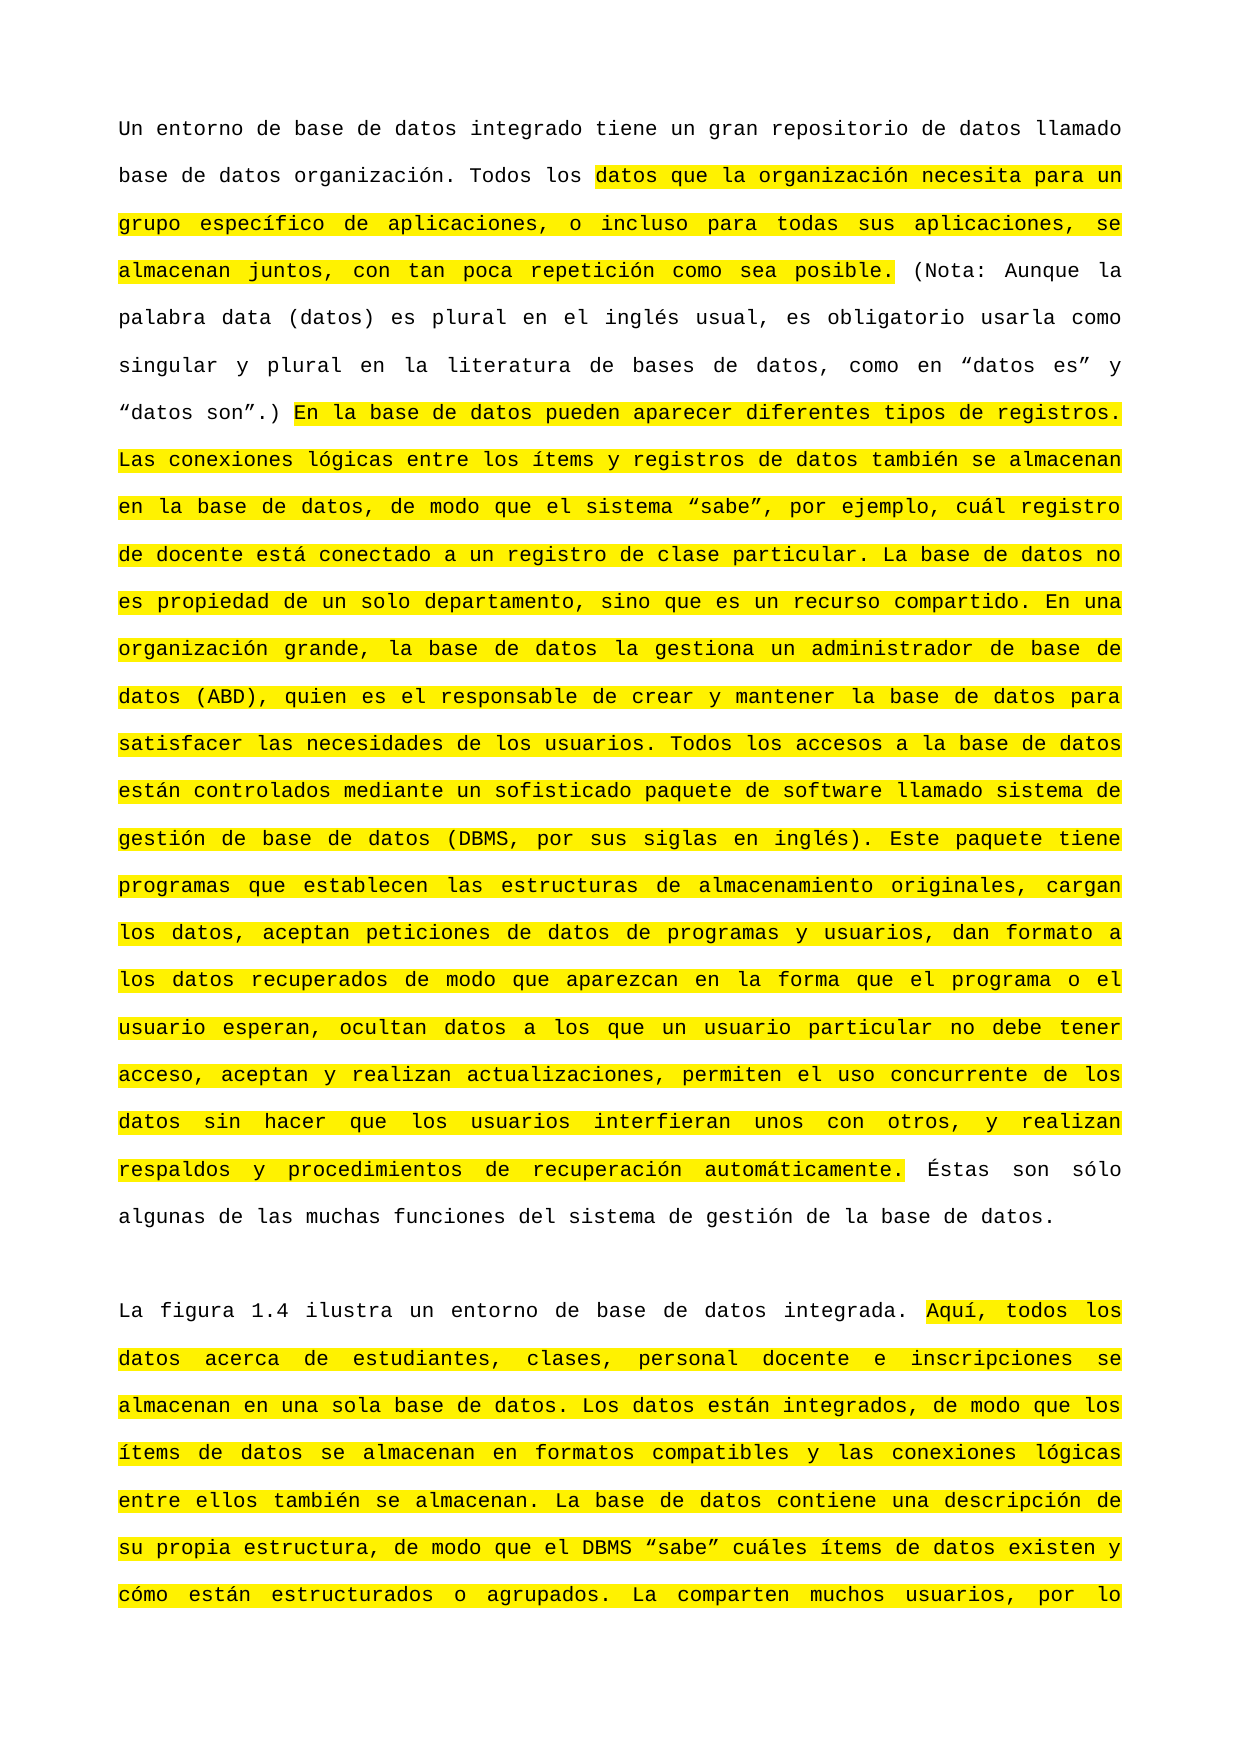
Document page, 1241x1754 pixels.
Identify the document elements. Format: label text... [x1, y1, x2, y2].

text La figura 1.4 ilustra un entorno de base de datos integrada. Aquí, todos los datos acerca de estudiantes, clases, personal docente e inscripciones se almacenan en una sola base de datos. Los datos están integrados, de modo que los ítems de datos se almacenan en formatos compatibles y las conexiones lógicas entre ellos también se almacenan. La base de datos contiene una descripción de su propia estructura, de modo que el DBMS “sabe” cuáles ítems de datos existen y cómo están estructurados o agrupados. La comparten muchos usuarios, por lo [118, 1300, 1122, 1608]
text Un entorno de base de datos integrado tiene un gran repositorio de datos llamado base de datos organización. Todos los datos que la organización necesita para un grupo específico de aplicaciones, o incluso para todas sus aplicaciones, se almacenan juntos, con tan poca repetición como sea posible. (Nota: Aunque la palabra data (datos) es plural en el inglés usual, es obligatorio usarla como singular y plural en la literatura de bases de datos, como en “datos es” y “datos son”.) En la base de datos pueden aparecer diferentes tipos de registros. Las conexiones lógicas entre los ítems y registros de datos también se almacenan en la base de datos, de modo que el sistema “sabe”, por ejemplo, cuál registro de docente está conectado a un registro de clase particular. La base de datos no es propiedad de un solo departamento, sino que es un recurso compartido. En una organización grande, la base de datos la gestiona un administrador de base de datos (ABD), quien es el responsable de crear y mantener la base de datos para satisfacer las necesidades de los usuarios. Todos los accesos a la base de datos están controlados mediante un sofisticado paquete de software llamado sistema de gestión de base de datos (DBMS, por sus siglas en inglés). Este paquete tiene programas que establecen las estructuras de almacenamiento originales, cargan los datos, aceptan peticiones de datos de programas y usuarios, dan formato a los datos recuperados de modo que aparezcan en la forma que el programa o el usuario esperan, ocultan datos a los que un usuario particular no debe tener acceso, aceptan y realizan actualizaciones, permiten el uso concurrente de los datos sin hacer que los usuarios interfieran unos con otros, y realizan respaldos y procedimientos de recuperación automáticamente. Éstas son sólo algunas de las muchas funciones del sistema de gestión de la base de datos. [118, 118, 1122, 1229]
